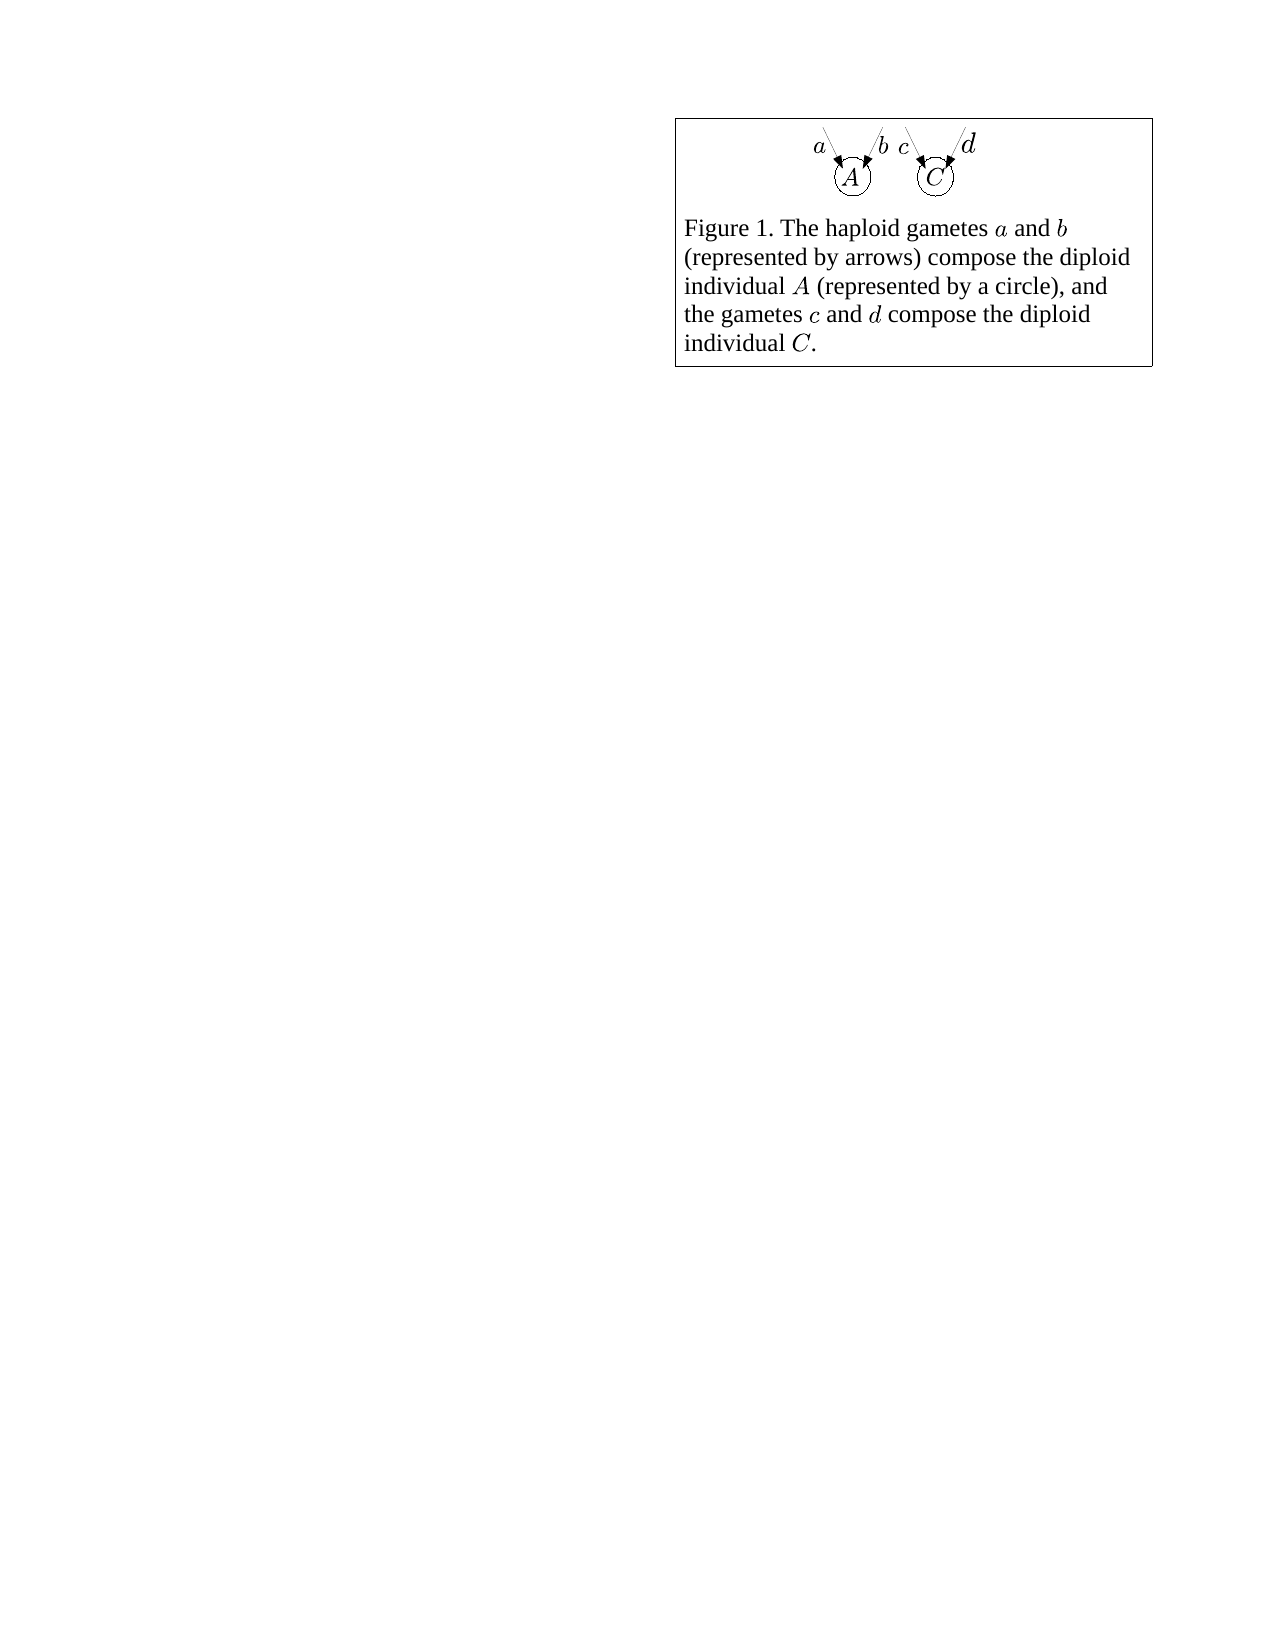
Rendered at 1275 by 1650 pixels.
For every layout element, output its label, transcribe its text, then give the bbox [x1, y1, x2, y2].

text Figure 1. The haploid gametes and (represented by arrows) compose the diploid individual (represented by a circle), and the gametes and compose the diploid individual . [684, 213, 1143, 357]
